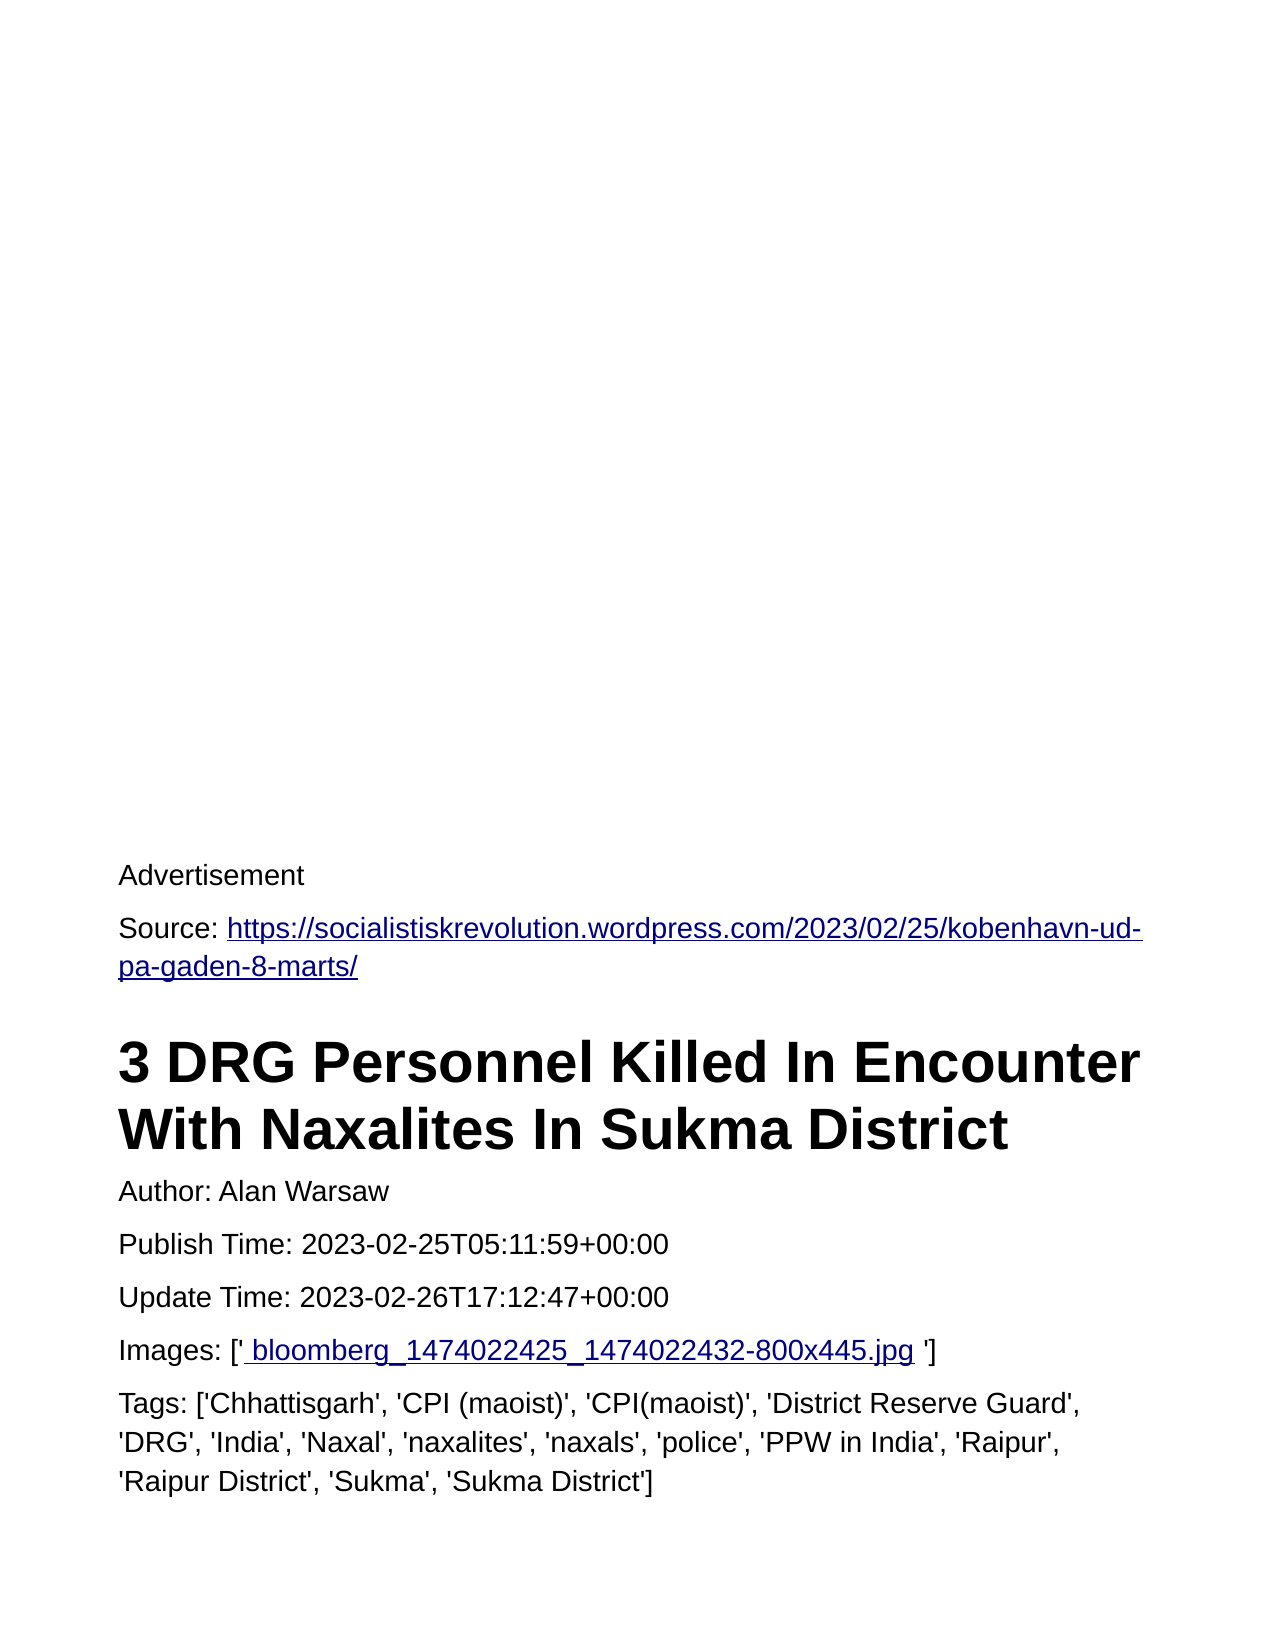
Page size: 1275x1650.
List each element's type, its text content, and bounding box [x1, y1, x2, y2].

subtitle 3 DRG Personnel Killed In Encounter With Naxalites In Sukma District [118, 1027, 1157, 1161]
text Update Time: 2023-02-26T17:12:47+00:00 [118, 1280, 1157, 1314]
text Tags: ['Chhattisgarh', 'CPI (maoist)', 'CPI(maoist)', 'District Reserve Guard', 'DRG', 'India', 'Naxal', 'naxalites', 'naxals', 'police', 'PPW in India', 'Raipur', 'Raipur District', 'Sukma', 'Sukma District'] [118, 1386, 1157, 1497]
text Images: [' bloomberg_1474022425_1474022432-800x445.jpg '] [118, 1333, 1157, 1367]
text Publish Time: 2023-02-25T05:11:59+00:00 [118, 1227, 1157, 1261]
text Author: Alan Warsaw [118, 1174, 1157, 1207]
text Advertisement [118, 857, 1157, 891]
text Source: https://socialistiskrevolution.wordpress.com/2023/02/25/kobenhavn-ud-pa-gaden-8-marts/ [118, 911, 1157, 983]
